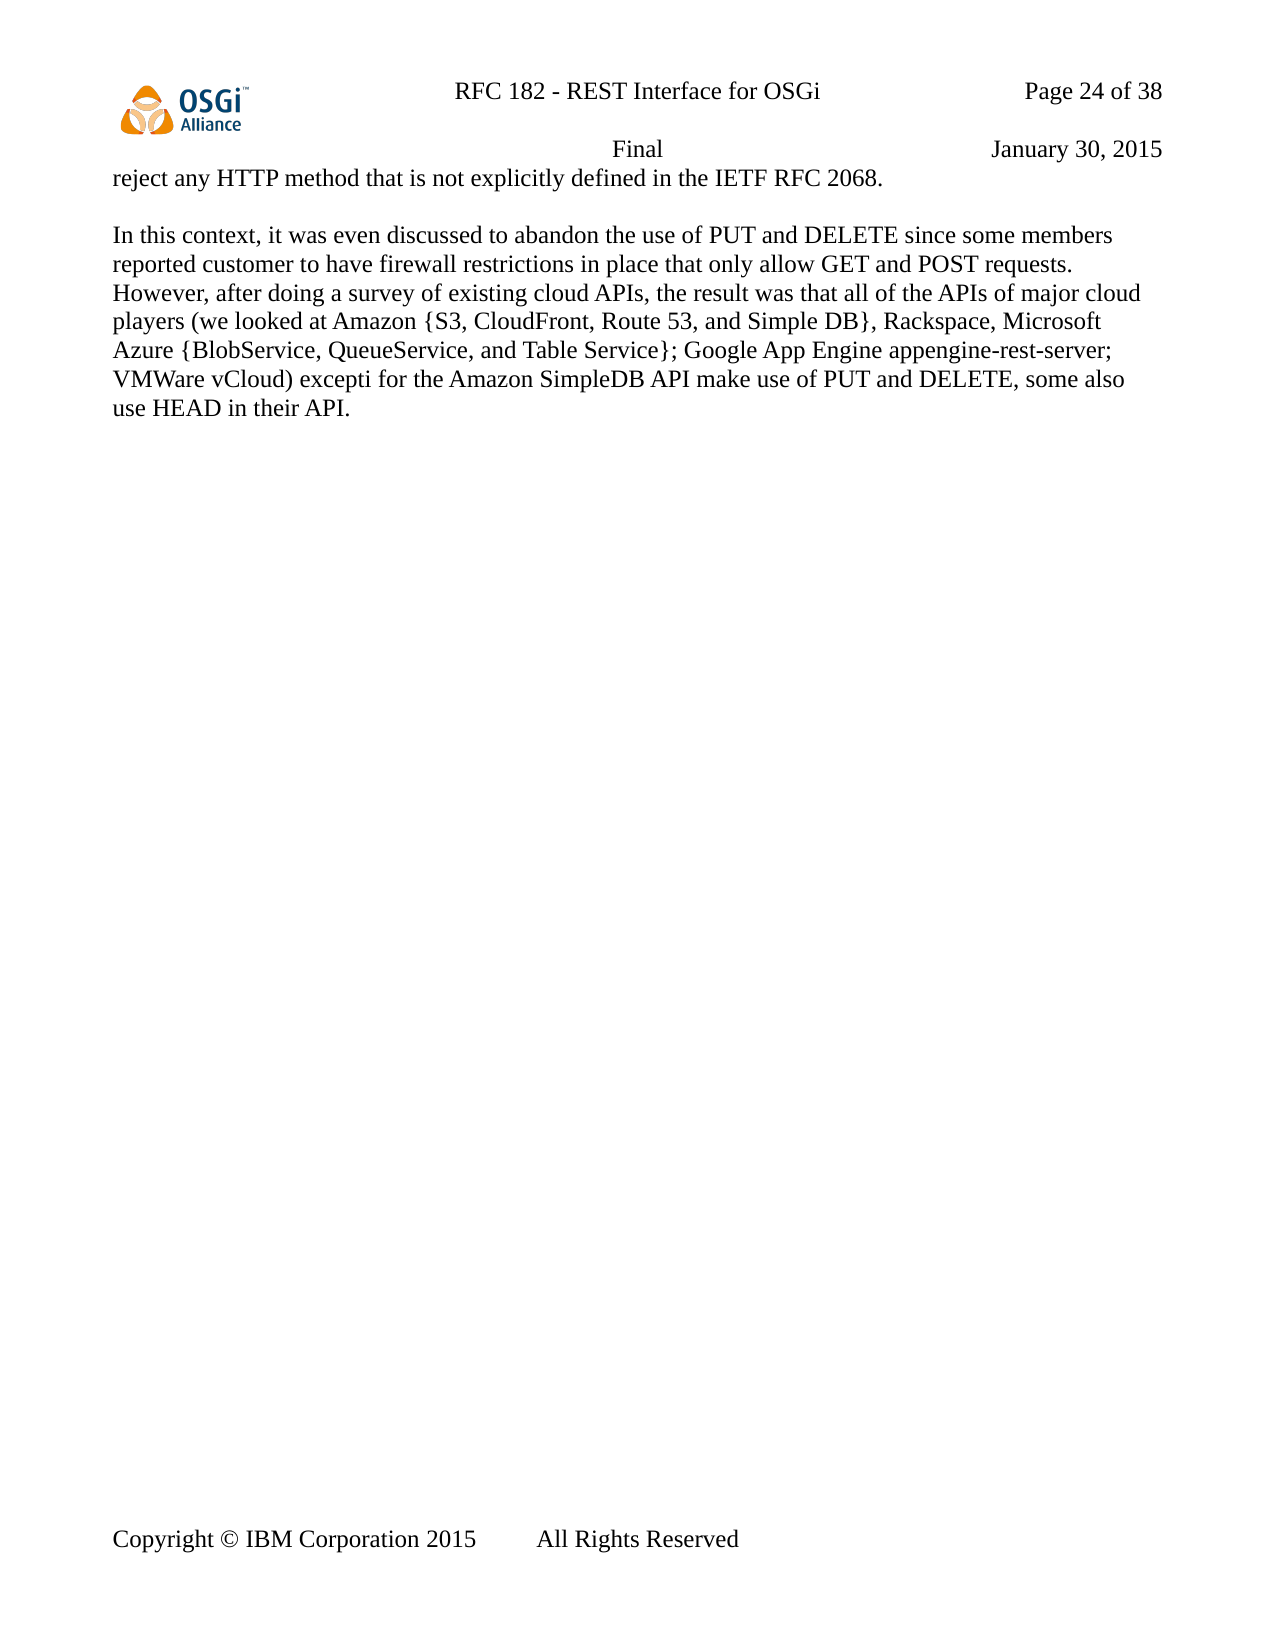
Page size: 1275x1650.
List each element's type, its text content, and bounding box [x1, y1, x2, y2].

text reject any HTTP method that is not explicitly defined in the IETF RFC 2068. [112, 163, 1162, 191]
picture [113, 78, 257, 142]
text In this context, it was even discussed to abandon the use of PUT and DELETE since some members reported customer to have firewall restrictions in place that only allow GET and POST requests. However, after doing a survey of existing cloud APIs, the result was that all of the APIs of major cloud players (we looked at Amazon {S3, CloudFront, Route 53, and Simple DB}, Rackspace, Microsoft Azure {BlobService, QueueService, and Table Service}; Google App Engine appengine-rest-server; VMWare vCloud) excepti for the Amazon SimpleDB API make use of PUT and DELETE, some also use HEAD in their API. [112, 220, 1162, 421]
